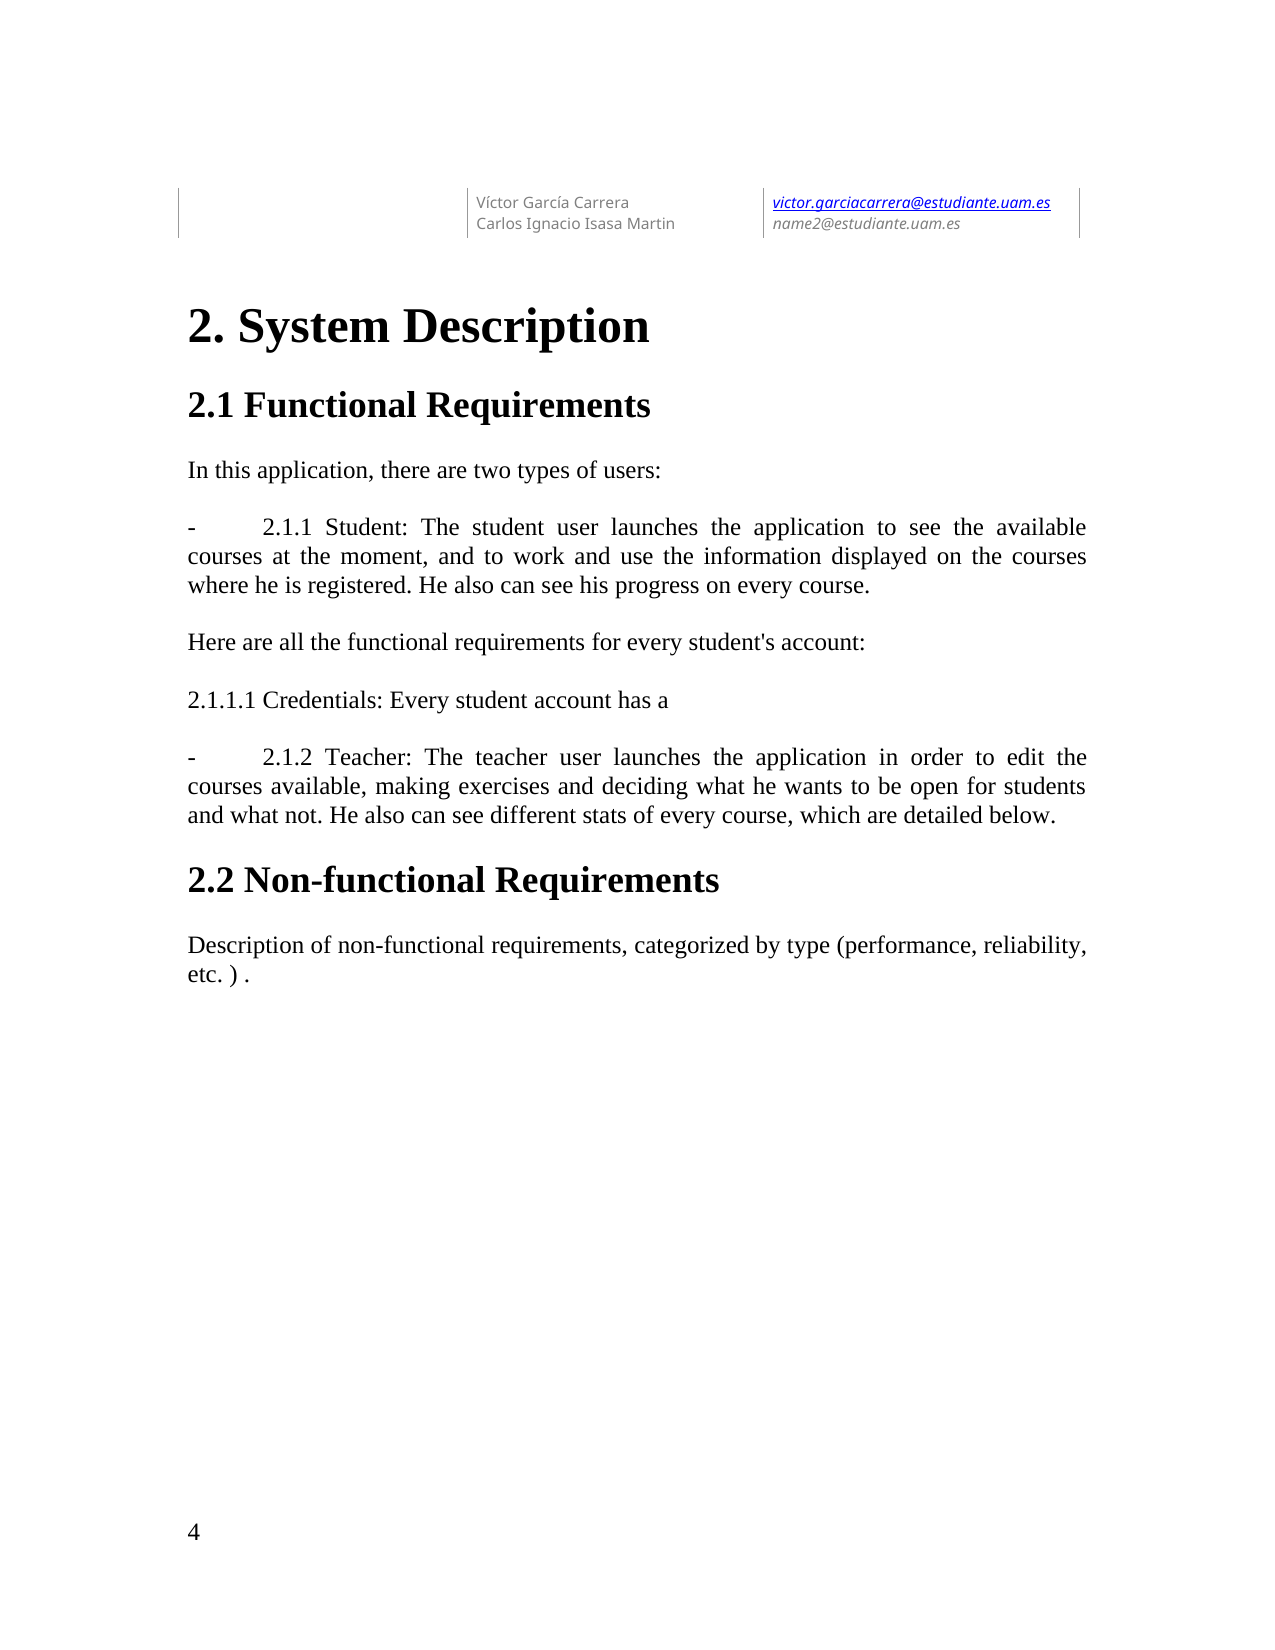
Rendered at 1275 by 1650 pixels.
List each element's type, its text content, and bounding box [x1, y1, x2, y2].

subtitle 2.2 Non-functional Requirements [187, 858, 1087, 901]
text - 2.1.2 Teacher: The teacher user launches the application in order to edit the courses available, making exercises and deciding what he wants to be open for students and what not. He also can see different stats of every course, which are detailed below. [187, 742, 1087, 829]
text - 2.1.1 Student: The student user launches the application to see the available courses at the moment, and to work and use the information displayed on the courses where he is registered. He also can see his progress on every course. [187, 512, 1087, 599]
subtitle 2. System Description [187, 296, 1087, 353]
subtitle 2.1 Functional Requirements [187, 383, 1087, 426]
text In this application, there are two types of users: [187, 455, 1087, 484]
text Description of non-functional requirements, categorized by type (performance, reliability, etc. ) . [187, 930, 1087, 988]
text Here are all the functional requirements for every student's account: [187, 627, 1087, 656]
text 2.1.1.1 Credentials: Every student account has a [187, 685, 1087, 714]
